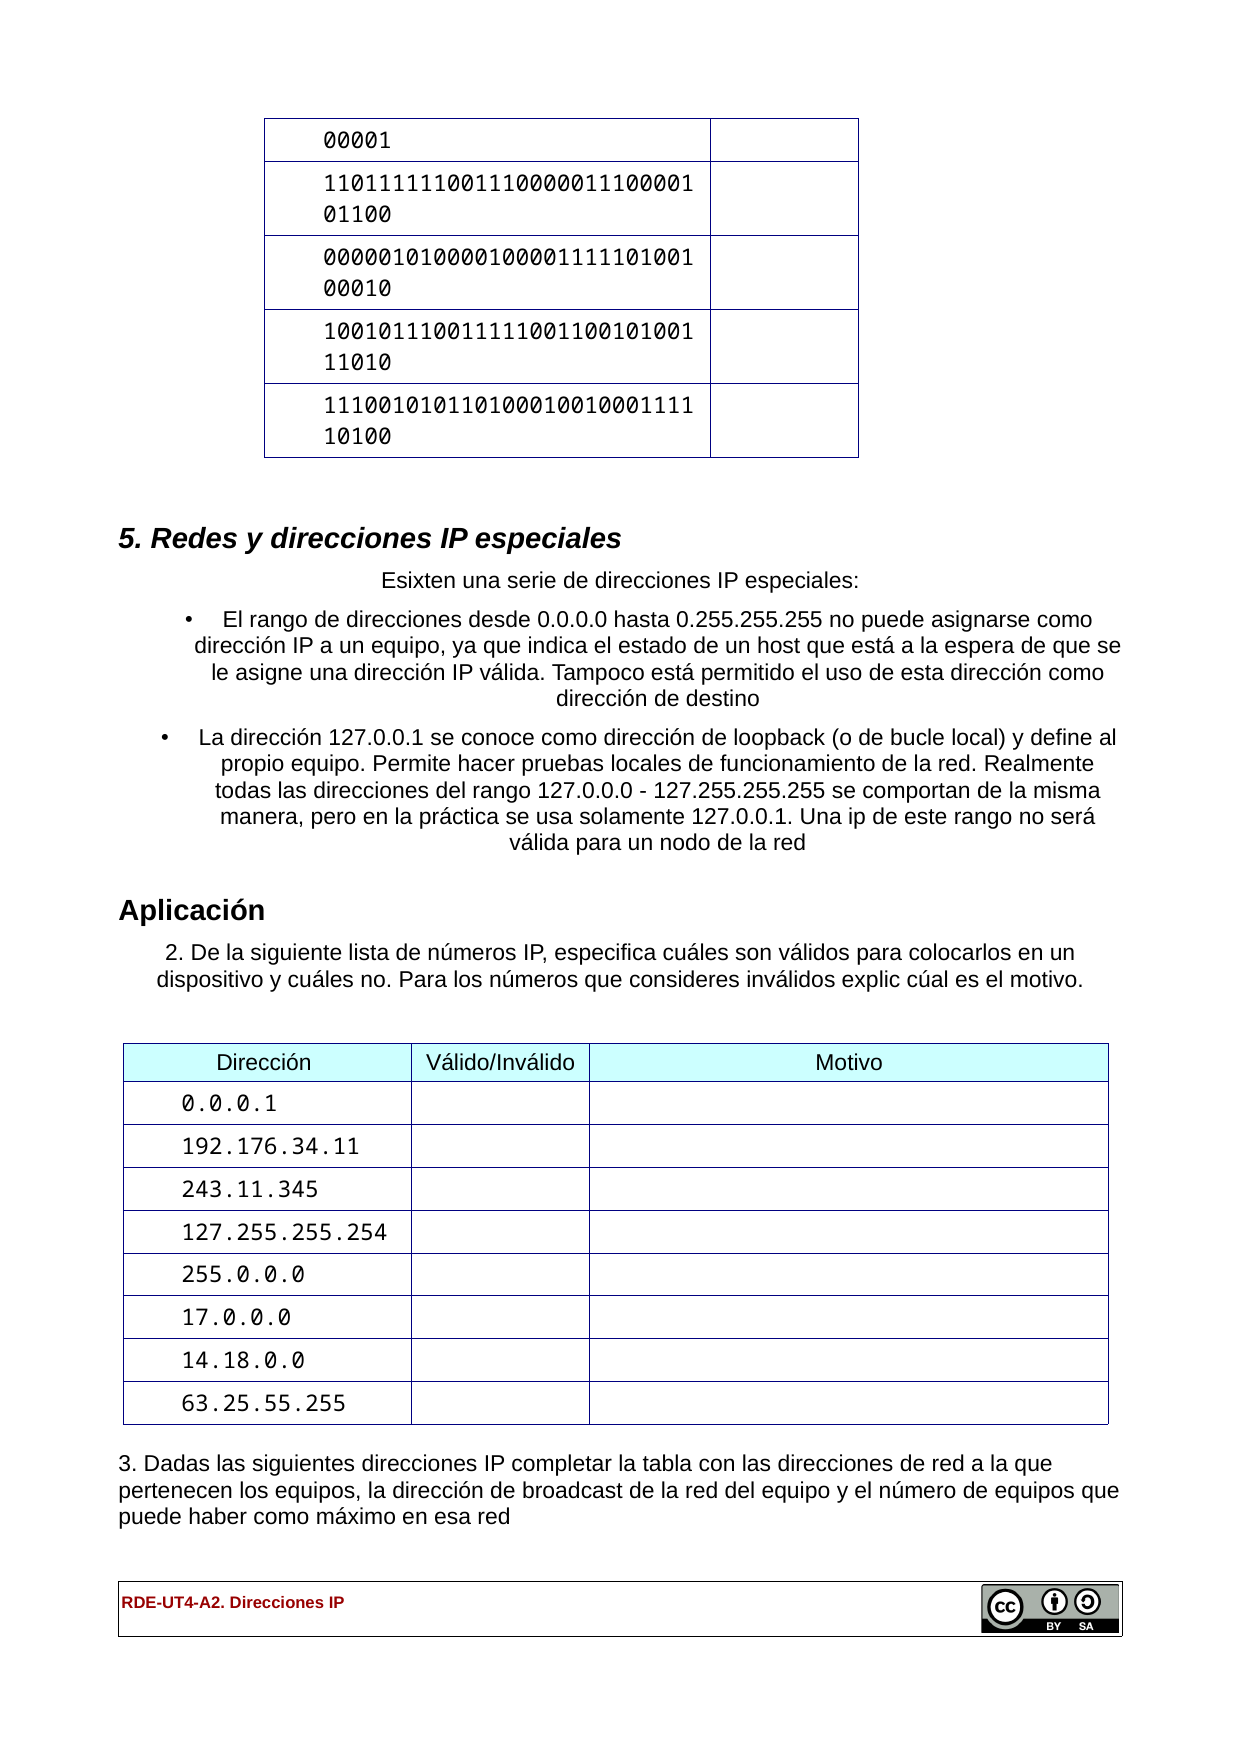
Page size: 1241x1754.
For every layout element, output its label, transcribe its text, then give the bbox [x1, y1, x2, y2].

table_cell [590, 1082, 1108, 1124]
text 2. De la siguiente lista de números IP, especifica cuáles son válidos para colocarlos en un dispositivo y cuáles no. Para los números que consideres inválidos explic cúal es el motivo. [118, 939, 1122, 992]
table_cell 11100101011010001001000111110100 [265, 384, 710, 457]
text 3. Dadas las siguientes direcciones IP completar la tabla con las direcciones de red a la que pertenecen los equipos, la dirección de broadcast de la red del equipo y el número de equipos que puede haber como máximo en esa red [118, 1450, 1122, 1529]
table_cell 127.255.255.254 [124, 1211, 411, 1252]
picture [981, 1584, 1119, 1633]
list El rango de direcciones desde 0.0.0.0 hasta 0.255.255.255 no puede asignarse como dirección IP a un equipo, ya que indica el estado de un host que está a la espera de que se le asigne una dirección IP válida. Tampoco está permitido el uso de esta dirección como dirección de destino [156, 606, 1122, 711]
table_cell 00001 [265, 119, 710, 161]
table_cell [412, 1382, 589, 1424]
list La dirección 127.0.0.1 se conoce como dirección de loopback (o de bucle local) y define al propio equipo. Permite hacer pruebas locales de funcionamiento de la red. Realmente todas las direcciones del rango 127.0.0.0 - 127.255.255.255 se comportan de la misma manera, pero en la práctica se usa solamente 127.0.0.1. Una ip de este rango no será válida para un nodo de la red [156, 724, 1122, 856]
table_cell [590, 1125, 1108, 1167]
subtitle 5. Redes y direcciones IP especiales [118, 521, 1122, 555]
table_cell [711, 162, 858, 235]
table_cell 00000101000010000111110100100010 [265, 236, 710, 309]
table_cell [412, 1211, 589, 1252]
table_cell [711, 384, 858, 457]
table_cell 192.176.34.11 [124, 1125, 411, 1167]
table_cell [711, 310, 858, 383]
table_cell [590, 1211, 1108, 1252]
table_cell [412, 1296, 589, 1338]
table_cell [590, 1254, 1108, 1295]
table_cell 14.18.0.0 [124, 1339, 411, 1381]
table_cell 243.11.345 [124, 1168, 411, 1210]
table_cell [590, 1168, 1108, 1210]
table_cell [711, 236, 858, 309]
text Esixten una serie de direcciones IP especiales: [118, 567, 1122, 593]
table_cell 11011111100111000001110000101100 [265, 162, 710, 235]
table_cell [412, 1082, 589, 1124]
table_cell [412, 1254, 589, 1295]
subtitle Aplicación [118, 893, 1122, 927]
table_header Dirección [124, 1044, 411, 1081]
table_cell 17.0.0.0 [124, 1296, 411, 1338]
table_header Válido/Inválido [412, 1044, 589, 1081]
table_cell [711, 119, 858, 161]
table_header Motivo [590, 1044, 1108, 1081]
table_cell 10010111001111100110010100111010 [265, 310, 710, 383]
table_cell 0.0.0.1 [124, 1082, 411, 1124]
table_cell [412, 1168, 589, 1210]
table_cell [590, 1296, 1108, 1338]
table_cell 255.0.0.0 [124, 1254, 411, 1295]
table_cell [590, 1339, 1108, 1381]
table_cell [412, 1339, 589, 1381]
table_cell [412, 1125, 589, 1167]
table_cell 63.25.55.255 [124, 1382, 411, 1424]
table_cell [590, 1382, 1108, 1424]
